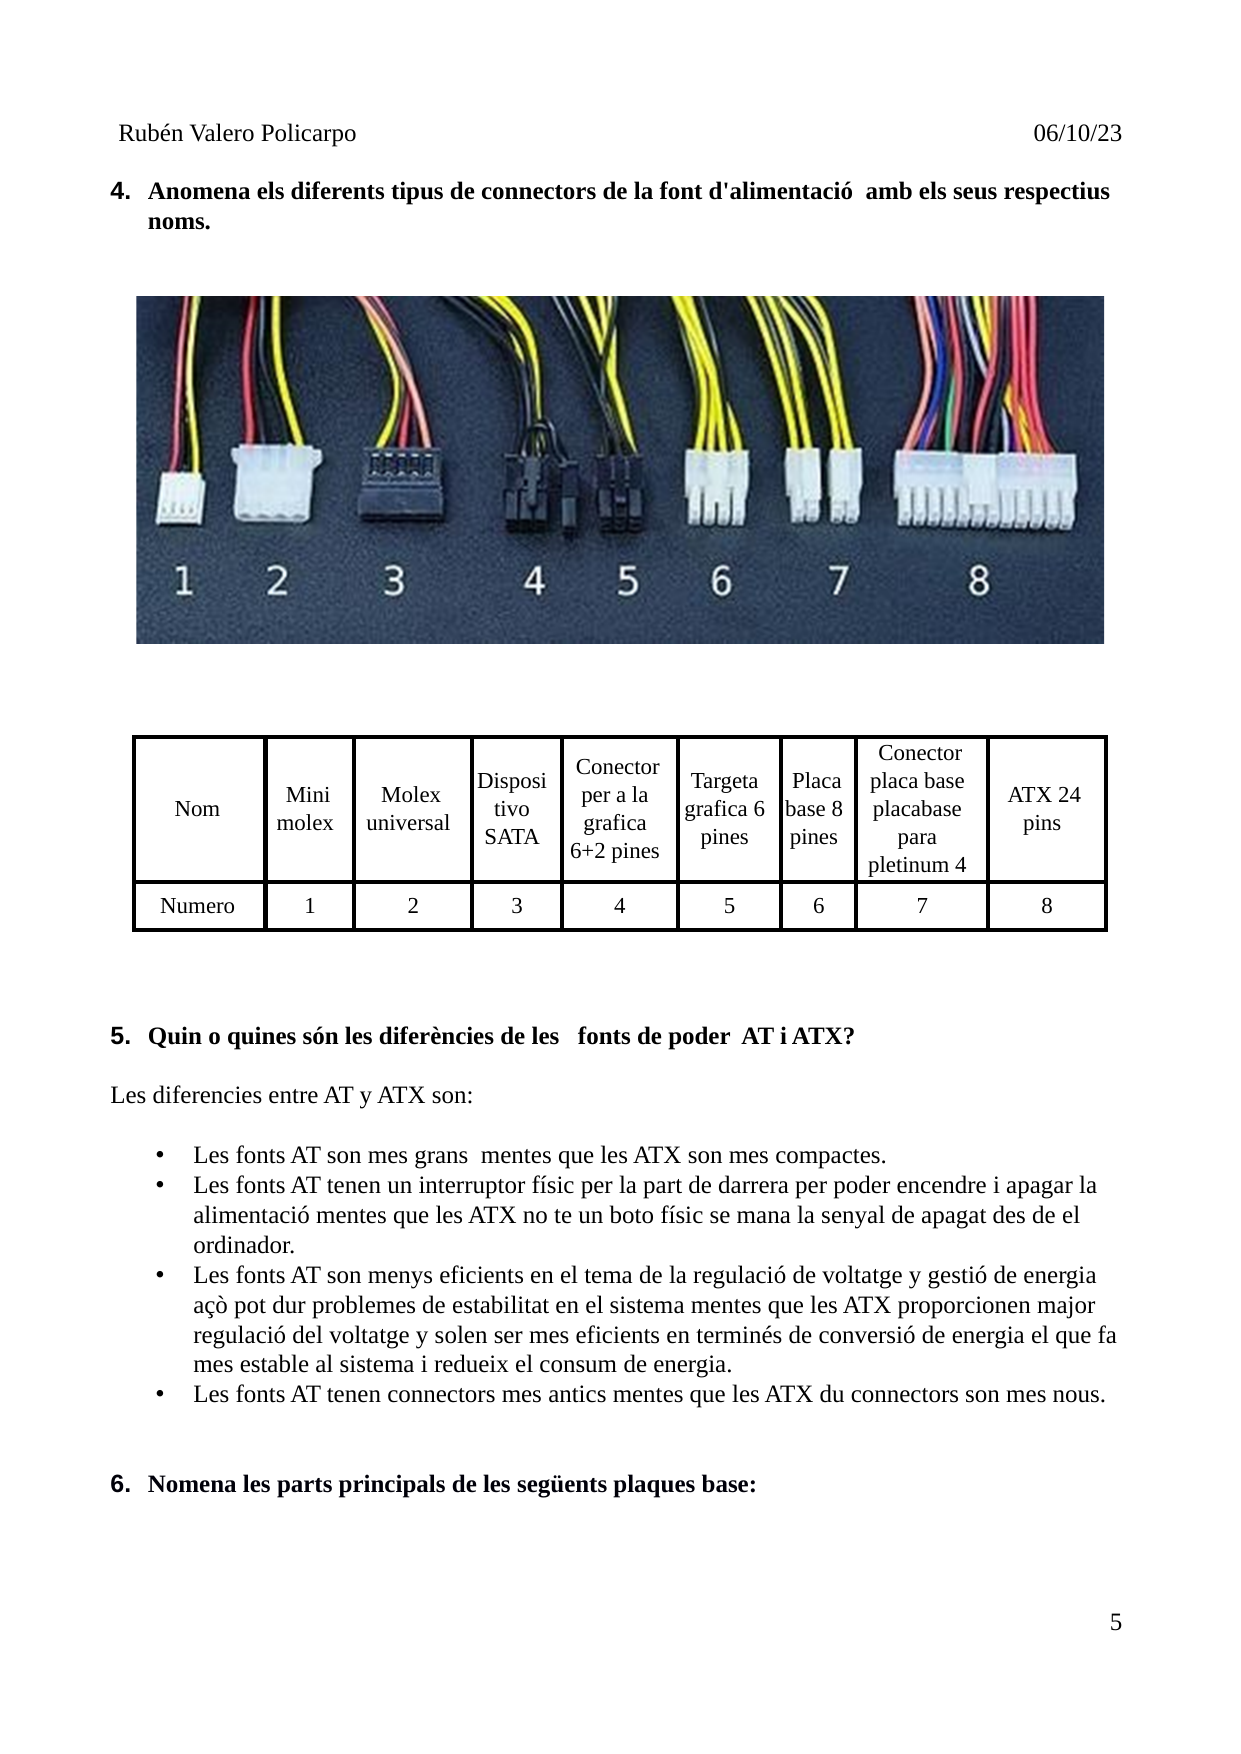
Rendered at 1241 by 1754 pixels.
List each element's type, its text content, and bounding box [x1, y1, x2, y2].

list Les fonts AT son menys eficients en el tema de la regulació de voltatge y gestió de energia açò pot dur problemes de estabilitat en el sistema mentes que les ATX proporcionen major regulació del voltatge y solen ser mes eficients en terminés de conversió de energia el que fa mes estable al sistema i redueix el consum de energia. [156, 1260, 1122, 1378]
list Les fonts AT tenen un interruptor físic per la part de darrera per poder encendre i apagar la alimentació mentes que les ATX no te un boto físic se mana la senyal de apagat des de el ordinador. [156, 1170, 1122, 1259]
table_cell 3 [474, 884, 560, 928]
table_header ATX 24 pins [990, 739, 1104, 880]
picture [136, 296, 1105, 644]
list Nomena les parts principals de les següents plaques base: [110, 1469, 1122, 1498]
table_header Molex universal [356, 739, 470, 880]
list Les fonts AT son mes grans mentes que les ATX son mes compactes. [156, 1140, 1122, 1169]
list Quin o quines són les diferències de les fonts de poder AT i ATX? [110, 1021, 1122, 1049]
table_cell 2 [356, 884, 470, 928]
table_header Conector placa base placabase para pletinum 4 [858, 739, 986, 880]
table_cell 6 [783, 884, 854, 928]
table_header Mini molex [268, 739, 352, 880]
table_cell 8 [990, 884, 1104, 928]
table_cell 5 [680, 884, 779, 928]
list Les fonts AT tenen connectors mes antics mentes que les ATX du connectors son mes nous. [156, 1379, 1122, 1408]
table_cell 7 [858, 884, 986, 928]
list Anomena els diferents tipus de connectors de la font d'alimentació amb els seus respectius noms. [110, 176, 1122, 235]
text Les diferencies entre AT y ATX son: [110, 1081, 1122, 1109]
table_header Targeta grafica 6 pines [680, 739, 779, 880]
table_cell 4 [564, 884, 676, 928]
table_header Placa base 8 pines [783, 739, 854, 880]
table_header Nom [136, 739, 263, 880]
table_cell 1 [268, 884, 352, 928]
table_header Dispositivo SATA [474, 739, 560, 880]
table_header Conector per a la grafica 6+2 pines [564, 739, 676, 880]
table_cell Numero [136, 884, 263, 928]
